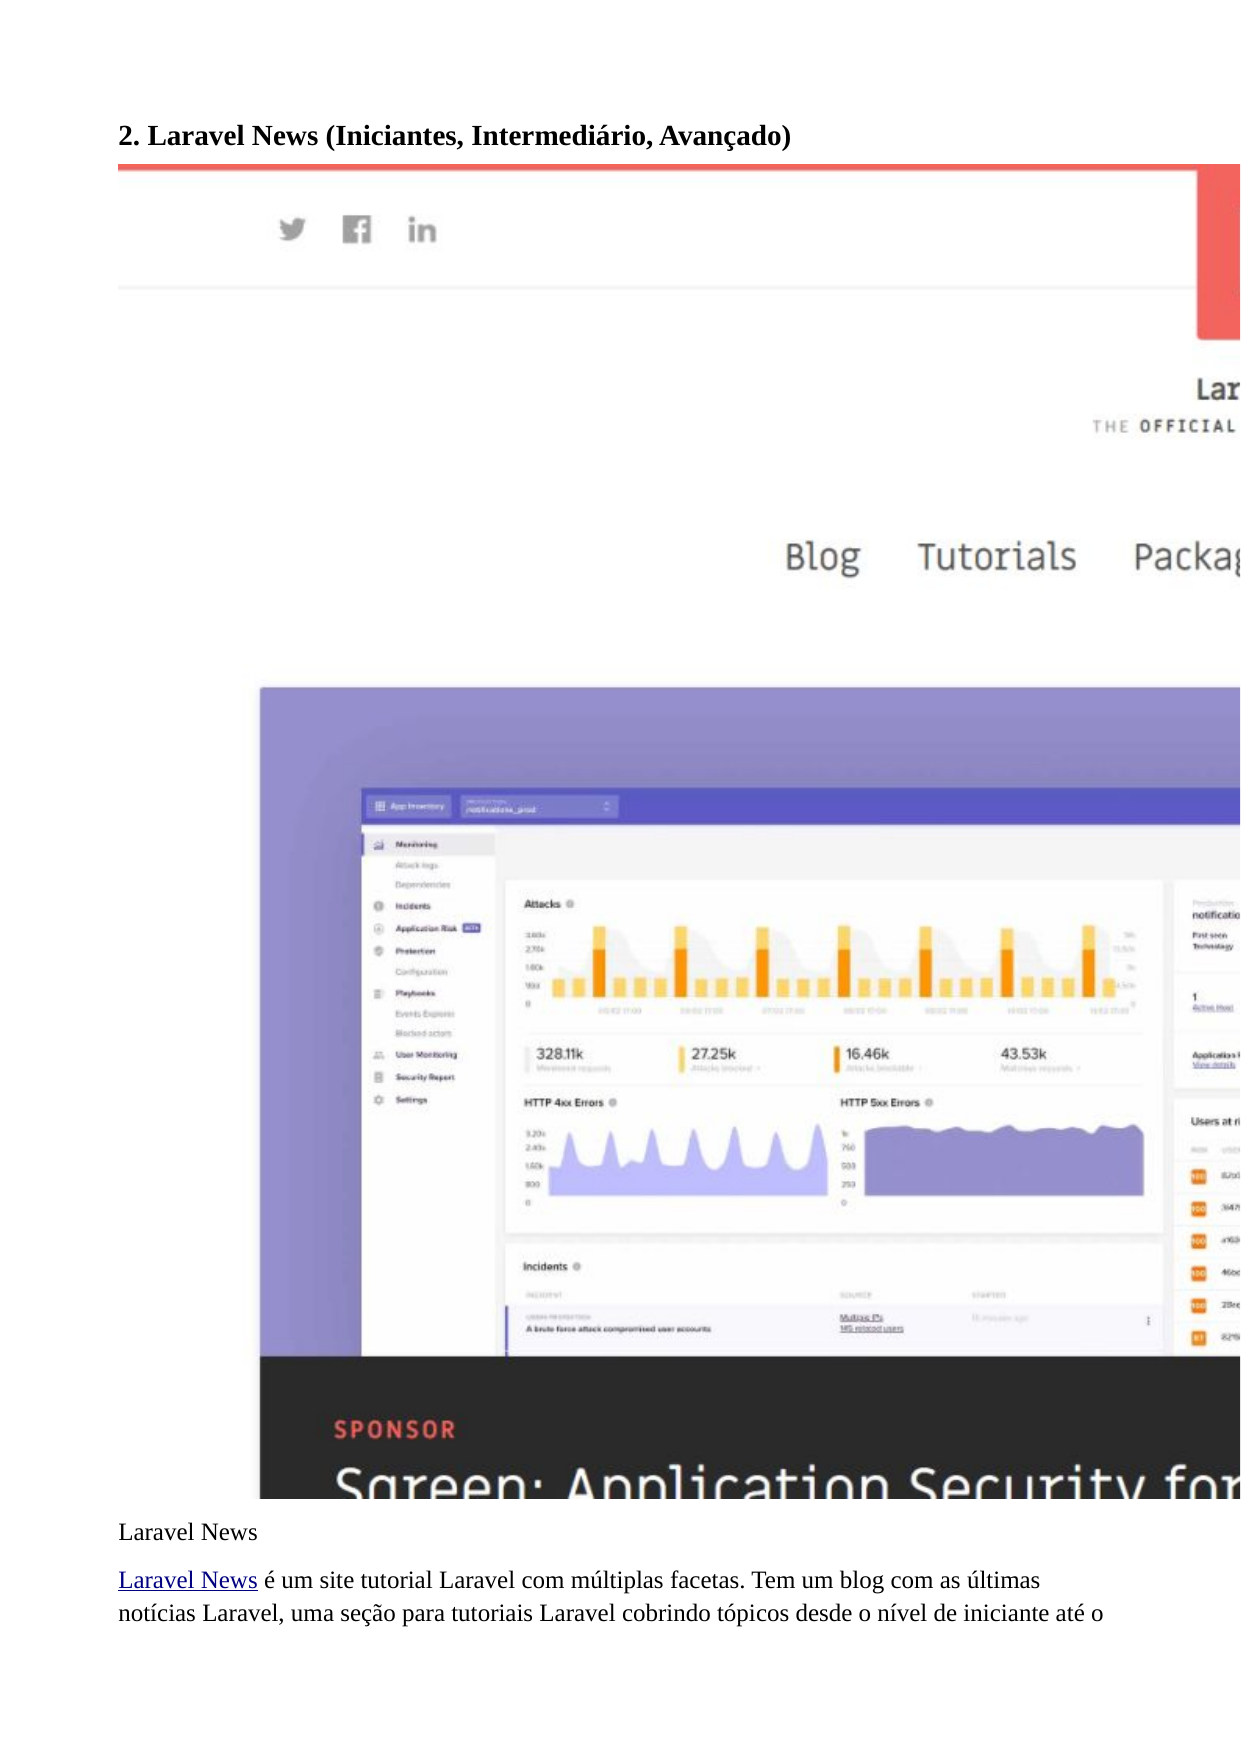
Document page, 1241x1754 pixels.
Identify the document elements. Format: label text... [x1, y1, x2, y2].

text Laravel News é um site tutorial Laravel com múltiplas facetas. Tem um blog com as últimas notícias Laravel, uma seção para tutoriais Laravel cobrindo tópicos desde o nível de iniciante até o [118, 1565, 1122, 1627]
text Laravel News [118, 1517, 1122, 1546]
subtitle 2. Laravel News (Iniciantes, Intermediário, Avançado) [118, 118, 1122, 152]
picture [118, 164, 1241, 1499]
